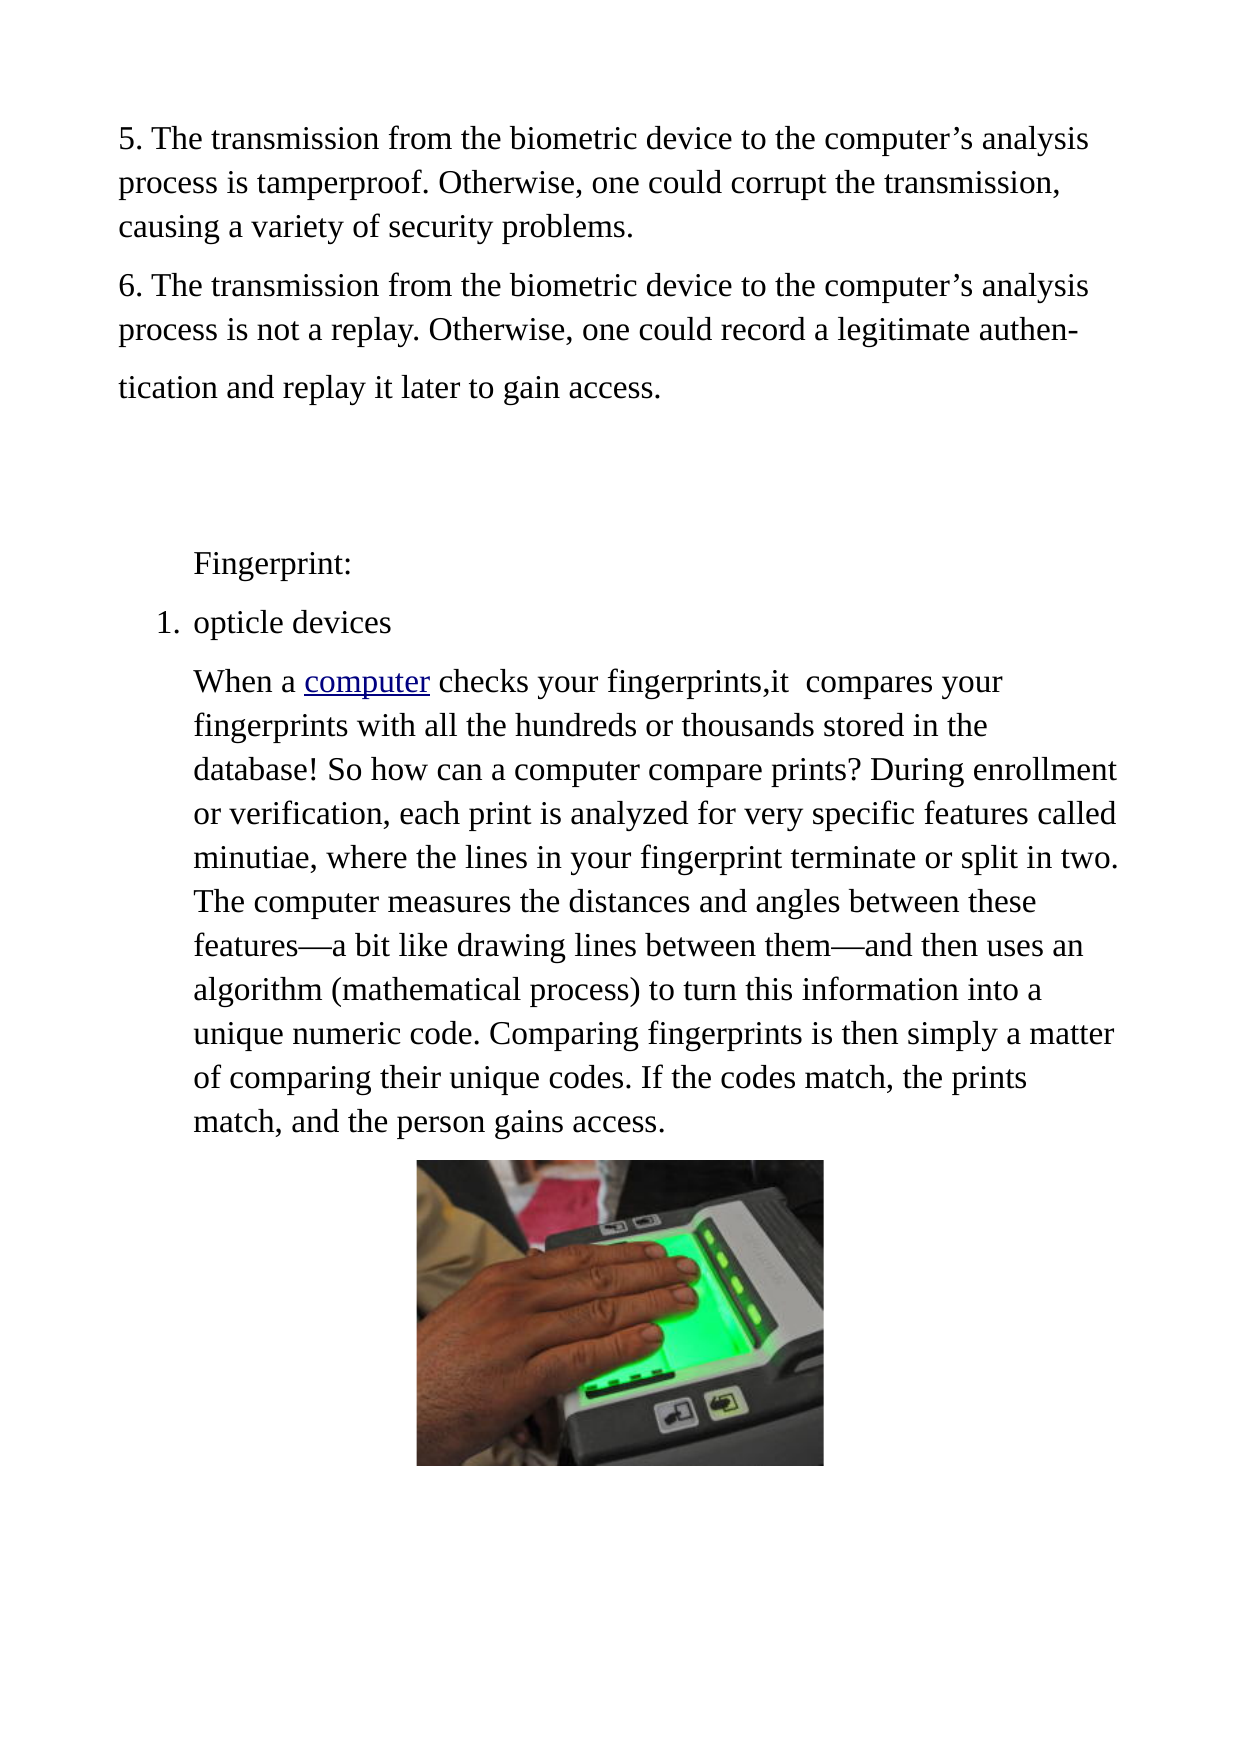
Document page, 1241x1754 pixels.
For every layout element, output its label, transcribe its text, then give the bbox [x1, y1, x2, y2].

text tication and replay it later to gain access. [118, 368, 1122, 406]
list opticle devices [156, 602, 1122, 641]
list When a computer checks your fingerprints,it compares your fingerprints with all the hundreds or thousands stored in the database! So how can a computer compare prints? During enrollment or verification, each print is analyzed for very specific features called minutiae, where the lines in your fingerprint terminate or split in two. The computer measures the distances and angles between these features—a bit like drawing lines between them—and then uses an algorithm (mathematical process) to turn this information into a unique numeric code. Comparing fingerprints is then simply a matter of comparing their unique codes. If the codes match, the prints match, and the person gains access. [156, 661, 1122, 1140]
text 5. The transmission from the biometric device to the computer’s analysis process is tamperproof. Otherwise, one could corrupt the transmission, causing a variety of security problems. [118, 118, 1122, 244]
text 6. The transmission from the biometric device to the computer’s analysis process is not a replay. Otherwise, one could record a legitimate authen- [118, 265, 1122, 347]
picture [416, 1160, 824, 1466]
list Fingerprint: [156, 543, 1122, 582]
